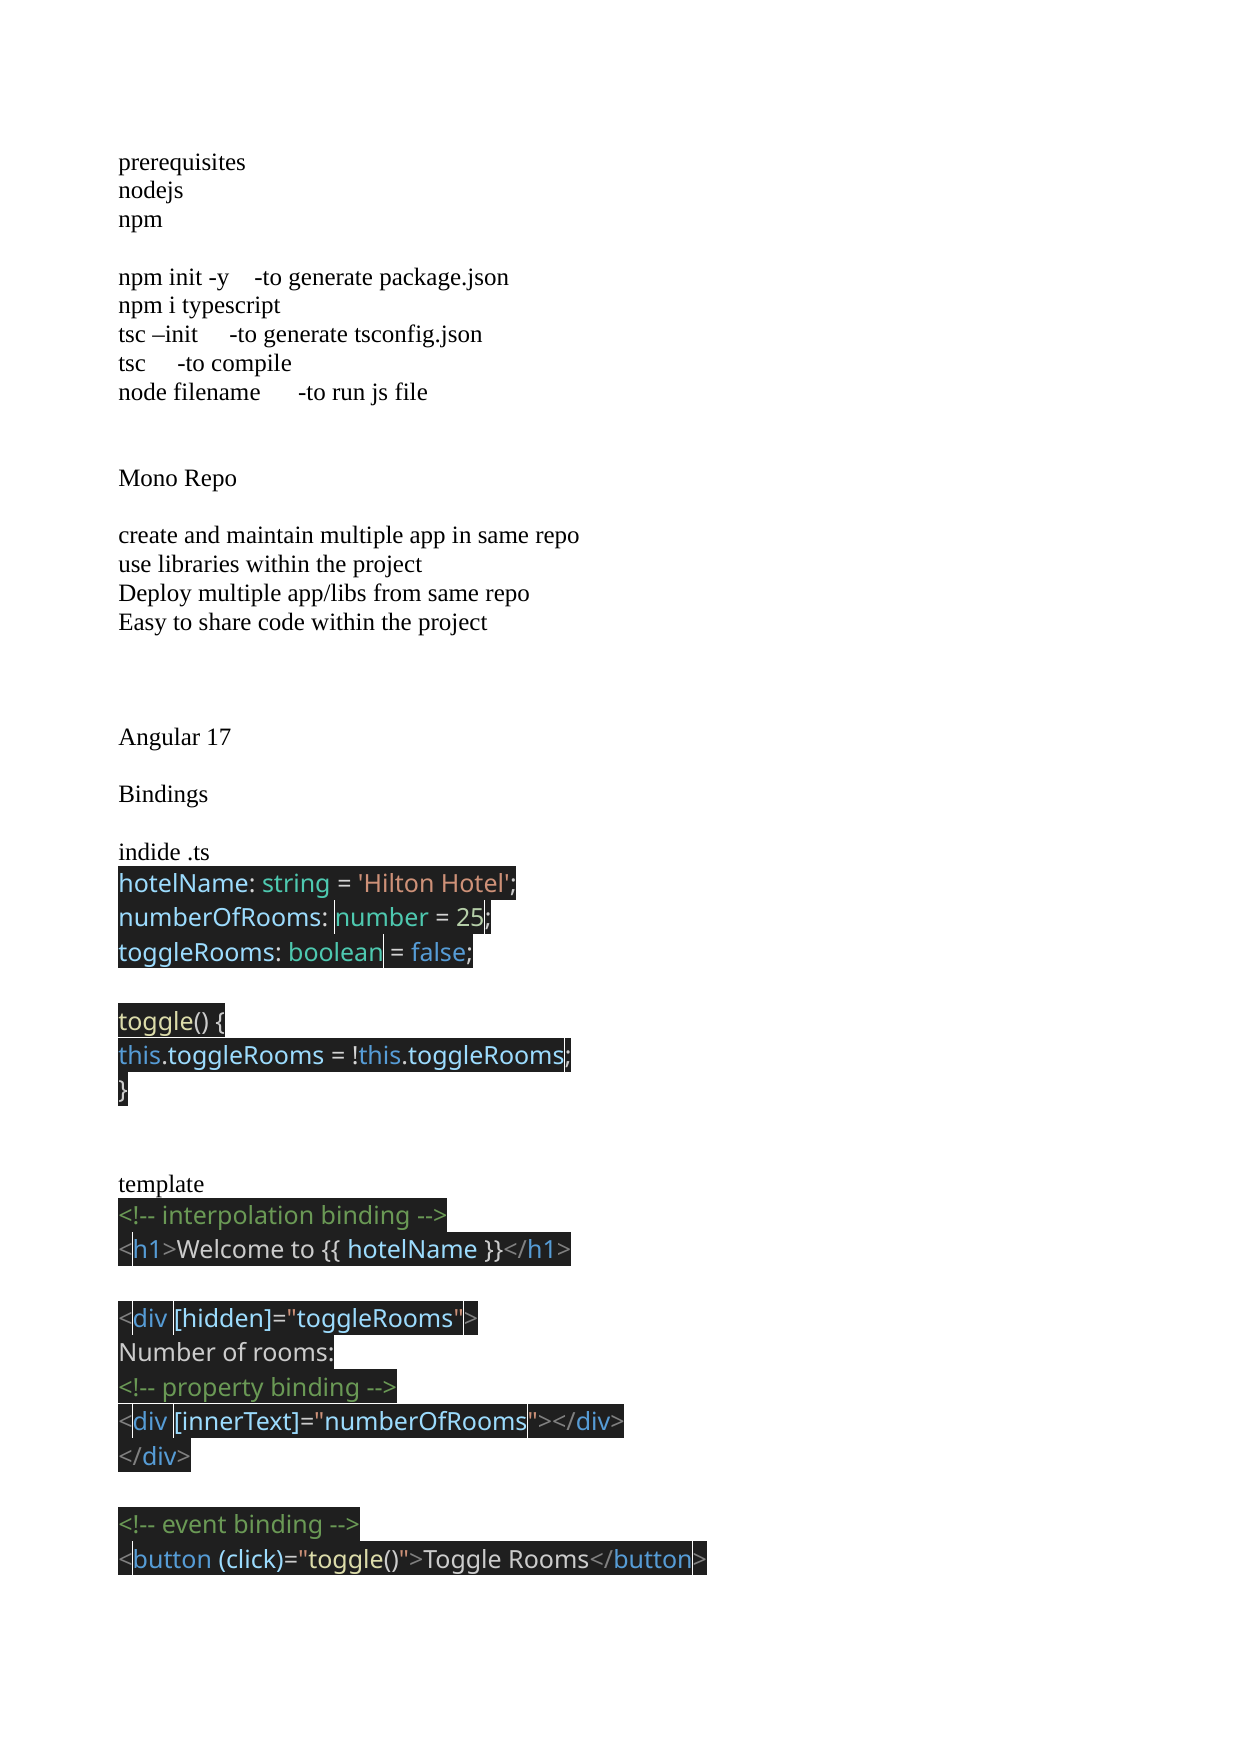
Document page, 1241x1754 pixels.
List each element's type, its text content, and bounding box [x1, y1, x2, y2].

text Bindings [118, 779, 1122, 808]
text <h1>Welcome to {{ hotelName }}</h1> [118, 1232, 1122, 1266]
text template [118, 1169, 1122, 1197]
text npm init -y -to generate package.json [118, 262, 1122, 291]
text Angular 17 [118, 722, 1122, 751]
text <button (click)="toggle()">Toggle Rooms</button> [118, 1541, 1122, 1575]
text <div [hidden]="toggleRooms"> [118, 1300, 1122, 1335]
text this.toggleRooms = !this.toggleRooms; [118, 1037, 1122, 1072]
text nodejs [118, 176, 1122, 204]
text </div> [118, 1438, 1122, 1472]
text <!-- event binding --> [118, 1507, 1122, 1541]
text use libraries within the project [118, 549, 1122, 578]
text toggle() { [118, 1003, 1122, 1037]
text Deploy multiple app/libs from same repo [118, 578, 1122, 607]
text Number of rooms: [118, 1335, 1122, 1369]
text <!-- property binding --> [118, 1369, 1122, 1403]
text prerequisites [118, 147, 1122, 176]
text tsc –init -to generate tsconfig.json [118, 319, 1122, 348]
text tsc -to compile [118, 348, 1122, 377]
text numberOfRooms: number = 25; [118, 900, 1122, 934]
text Easy to share code within the project [118, 607, 1122, 636]
text <!-- interpolation binding --> [118, 1197, 1122, 1232]
text create and maintain multiple app in same repo [118, 521, 1122, 549]
text } [118, 1072, 1122, 1106]
text npm i typescript [118, 291, 1122, 319]
text node filename -to run js file [118, 377, 1122, 406]
text hotelName: string = 'Hilton Hotel'; [118, 866, 1122, 900]
text toggleRooms: boolean = false; [118, 934, 1122, 968]
text indide .ts [118, 837, 1122, 866]
text <div [innerText]="numberOfRooms"></div> [118, 1403, 1122, 1438]
text npm [118, 204, 1122, 233]
text Mono Repo [118, 463, 1122, 492]
